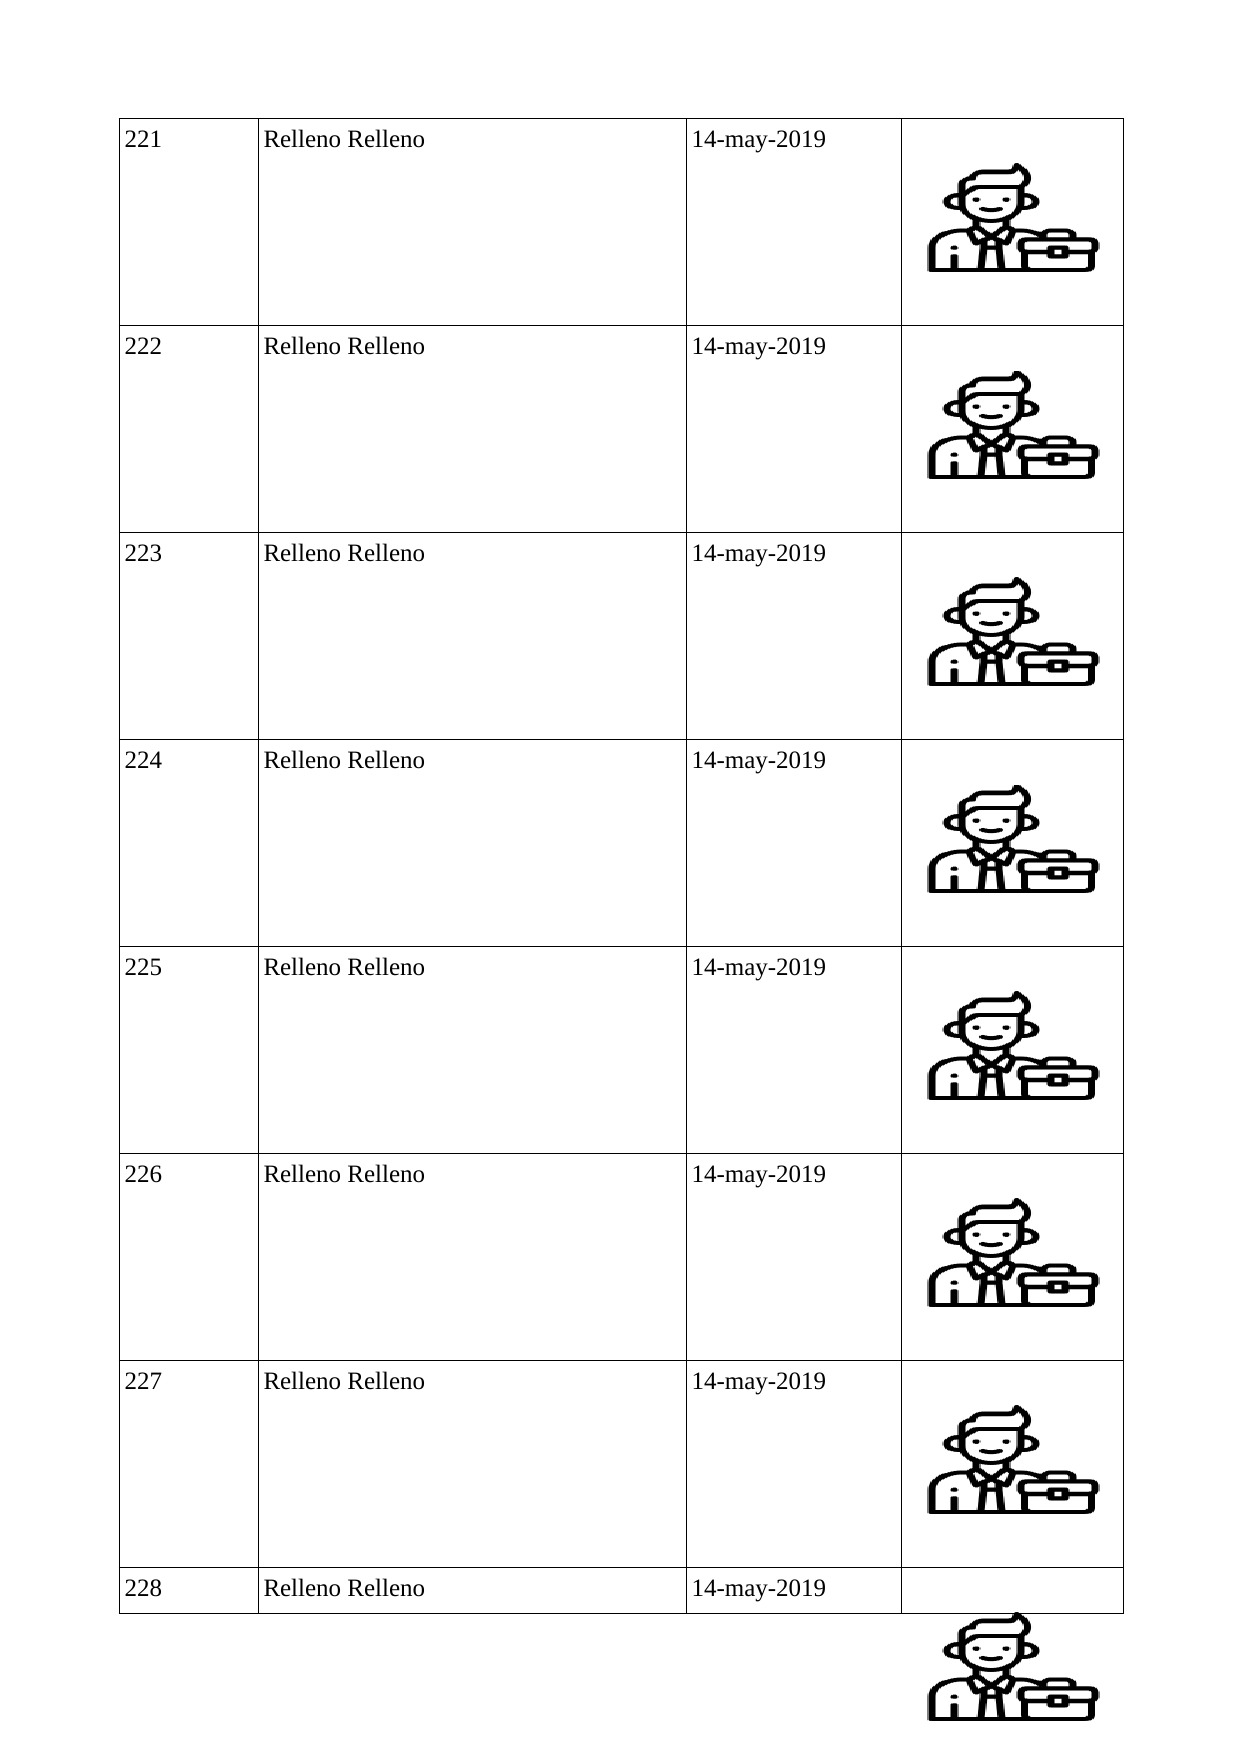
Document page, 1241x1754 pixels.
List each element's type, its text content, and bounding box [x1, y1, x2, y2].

table_cell Relleno Relleno [259, 1154, 686, 1360]
table_cell a [902, 1154, 1123, 1360]
table_cell a [902, 533, 1123, 739]
table_cell [14, 532, 119, 739]
table_cell 14-may-2019 [687, 1361, 901, 1567]
picture [919, 163, 1109, 272]
table_cell Relleno Relleno [259, 947, 686, 1153]
table_cell 221 [120, 119, 258, 325]
picture [919, 1405, 1109, 1514]
table_cell [14, 1360, 119, 1567]
table_cell 14-may-2019 [687, 533, 901, 739]
table_cell 224 [120, 740, 258, 946]
table_cell 226 [120, 1154, 258, 1360]
table_cell [14, 946, 119, 1153]
table_cell 14-may-2019 [687, 1154, 901, 1360]
table_cell a [902, 119, 1123, 325]
table_cell 222 [120, 326, 258, 532]
table_cell [14, 118, 119, 325]
table_cell 14-may-2019 [687, 1568, 901, 1613]
table_cell 225 [120, 947, 258, 1153]
table_cell Relleno Relleno [259, 326, 686, 532]
table_cell [902, 326, 1123, 478]
table_cell [14, 325, 119, 532]
table_cell a [902, 947, 1123, 1153]
table_cell 228 [120, 1568, 258, 1613]
table_cell a [902, 1361, 1123, 1567]
picture [919, 371, 1109, 479]
table_cell [14, 1567, 119, 1613]
table_cell Relleno Relleno [259, 1568, 686, 1613]
table_cell Relleno Relleno [259, 1361, 686, 1567]
picture [919, 1198, 1109, 1307]
table_cell [902, 740, 1123, 892]
table_cell Relleno Relleno [259, 533, 686, 739]
table_cell 227 [120, 1361, 258, 1567]
table_cell 14-may-2019 [687, 119, 901, 325]
picture [919, 1612, 1109, 1721]
picture [919, 577, 1109, 686]
table_cell 14-may-2019 [687, 740, 901, 946]
table_cell 223 [120, 533, 258, 739]
picture [919, 785, 1109, 893]
table_cell 14-may-2019 [687, 947, 901, 1153]
table_cell [14, 1153, 119, 1360]
table_cell 14-may-2019 [687, 326, 901, 532]
table_cell Relleno Relleno [259, 119, 686, 325]
picture [919, 991, 1109, 1100]
table_cell a [902, 893, 1123, 946]
table_cell [902, 1568, 1123, 1613]
table_cell [14, 739, 119, 946]
table_cell a [902, 479, 1123, 532]
table_cell Relleno Relleno [259, 740, 686, 946]
